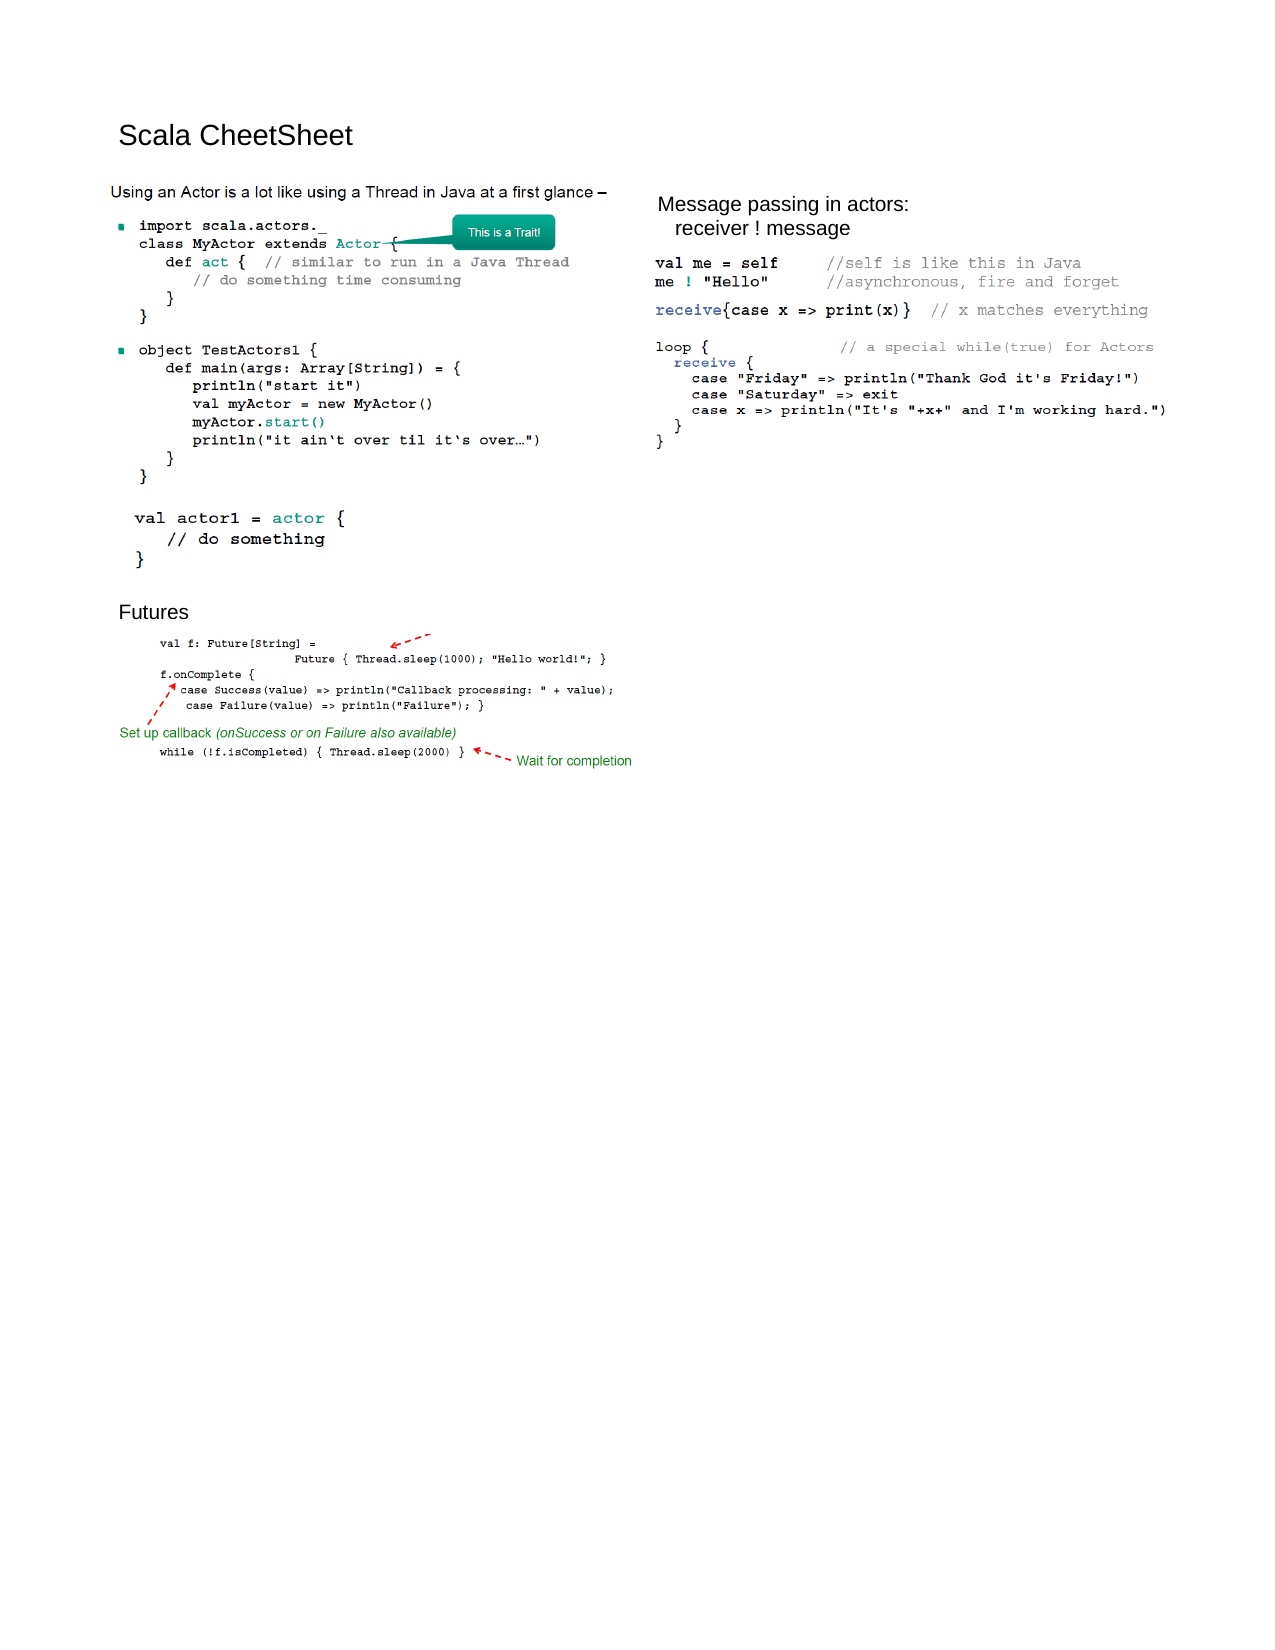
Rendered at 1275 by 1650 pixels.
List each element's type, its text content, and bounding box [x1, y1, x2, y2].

text Scala CheetSheet [118, 118, 1157, 152]
picture [644, 255, 1167, 328]
picture [652, 333, 1178, 455]
picture [103, 176, 624, 488]
picture [123, 504, 400, 583]
picture [118, 634, 637, 770]
